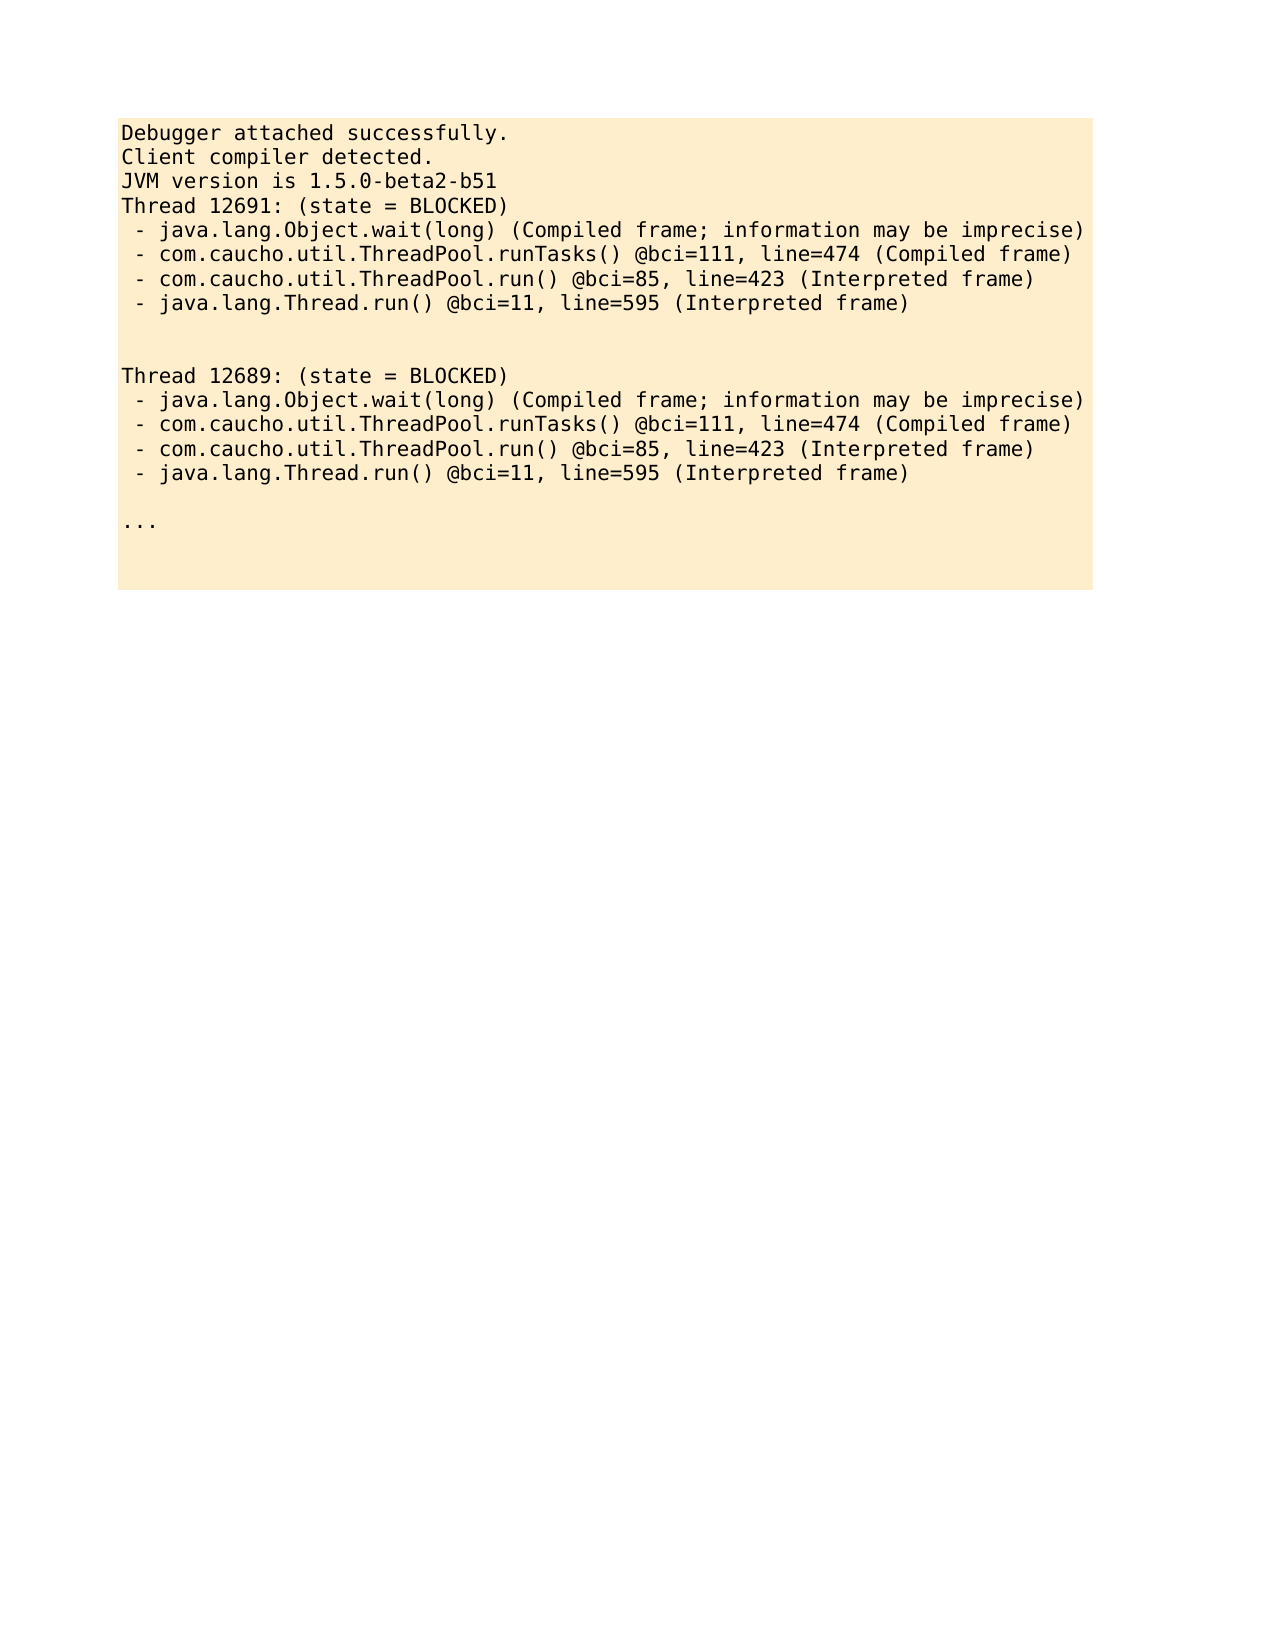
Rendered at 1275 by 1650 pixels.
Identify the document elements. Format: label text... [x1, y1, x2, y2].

table_header Debugger attached successfully. Client compiler detected. JVM version is 1.5.0-beta2-b51 Thread 12691: (state = BLOCKED) - java.lang.Object.wait(long) (Compiled frame; information may be imprecise) - com.caucho.util.ThreadPool.runTasks() @bci=111, line=474 (Compiled frame) - com.caucho.util.ThreadPool.run() @bci=85, line=423 (Interpreted frame) - java.lang.Thread.run() @bci=11, line=595 (Interpreted frame) Thread 12689: (state = BLOCKED) - java.lang.Object.wait(long) (Compiled frame; information may be imprecise) - com.caucho.util.ThreadPool.runTasks() @bci=111, line=474 (Compiled frame) - com.caucho.util.ThreadPool.run() @bci=85, line=423 (Interpreted frame) - java.lang.Thread.run() @bci=11, line=595 (Interpreted frame) ... [118, 118, 1093, 590]
